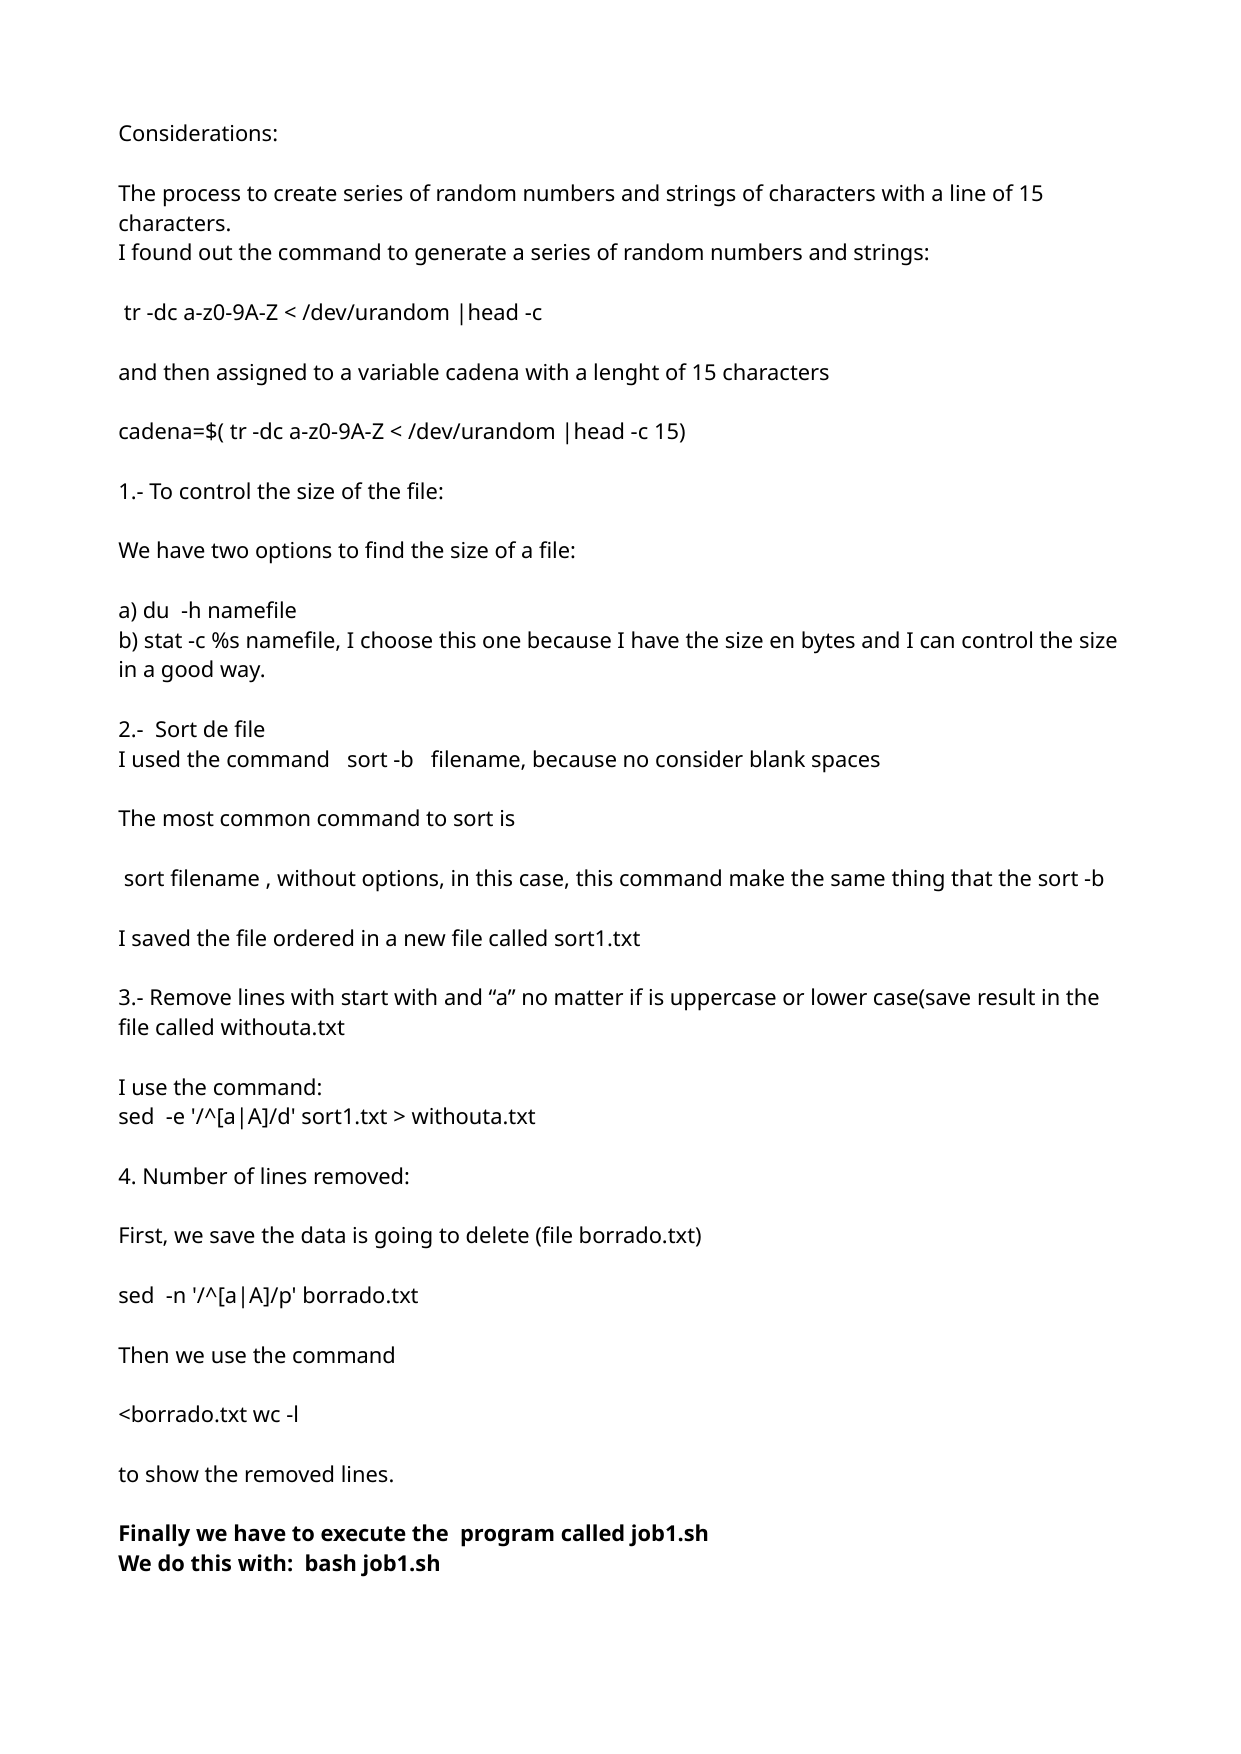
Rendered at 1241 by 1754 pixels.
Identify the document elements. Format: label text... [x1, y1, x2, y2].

text 1.- To control the size of the file: [118, 476, 1122, 505]
text 4. Number of lines removed: [118, 1161, 1122, 1191]
text <borrado.txt wc -l [118, 1399, 1122, 1429]
text The most common command to sort is [118, 803, 1122, 833]
text 2.- Sort de file [118, 714, 1122, 744]
text I found out the command to generate a series of random numbers and strings: [118, 237, 1122, 267]
text a) du -h namefile [118, 595, 1122, 624]
text The process to create series of random numbers and strings of characters with a line of 15 characters. [118, 178, 1122, 237]
text b) stat -c %s namefile, I choose this one because I have the size en bytes and I can control the size in a good way. [118, 624, 1122, 684]
text and then assigned to a variable cadena with a lenght of 15 characters [118, 356, 1122, 386]
text to show the removed lines. [118, 1459, 1122, 1488]
text I used the command sort -b filename, because no consider blank spaces [118, 744, 1122, 773]
text Considerations: [118, 118, 1122, 148]
text tr -dc a-z0-9A-Z < /dev/urandom |head -c [118, 297, 1122, 327]
text We have two options to find the size of a file: [118, 535, 1122, 565]
text Then we use the command [118, 1339, 1122, 1369]
text We do this with: bash job1.sh [118, 1548, 1122, 1578]
text sed -e '/^[a|A]/d' sort1.txt > withouta.txt [118, 1101, 1122, 1131]
text sed -n '/^[a|A]/p' borrado.txt [118, 1280, 1122, 1310]
text 3.- Remove lines with start with and “a” no matter if is uppercase or lower case(save result in the file called withouta.txt [118, 982, 1122, 1042]
text Finally we have to execute the program called job1.sh [118, 1518, 1122, 1548]
text I saved the file ordered in a new file called sort1.txt [118, 922, 1122, 952]
text I use the command: [118, 1071, 1122, 1101]
text sort filename , without options, in this case, this command make the same thing that the sort -b [118, 863, 1122, 893]
text First, we save the data is going to delete (file borrado.txt) [118, 1220, 1122, 1250]
text cadena=$( tr -dc a-z0-9A-Z < /dev/urandom |head -c 15) [118, 416, 1122, 446]
